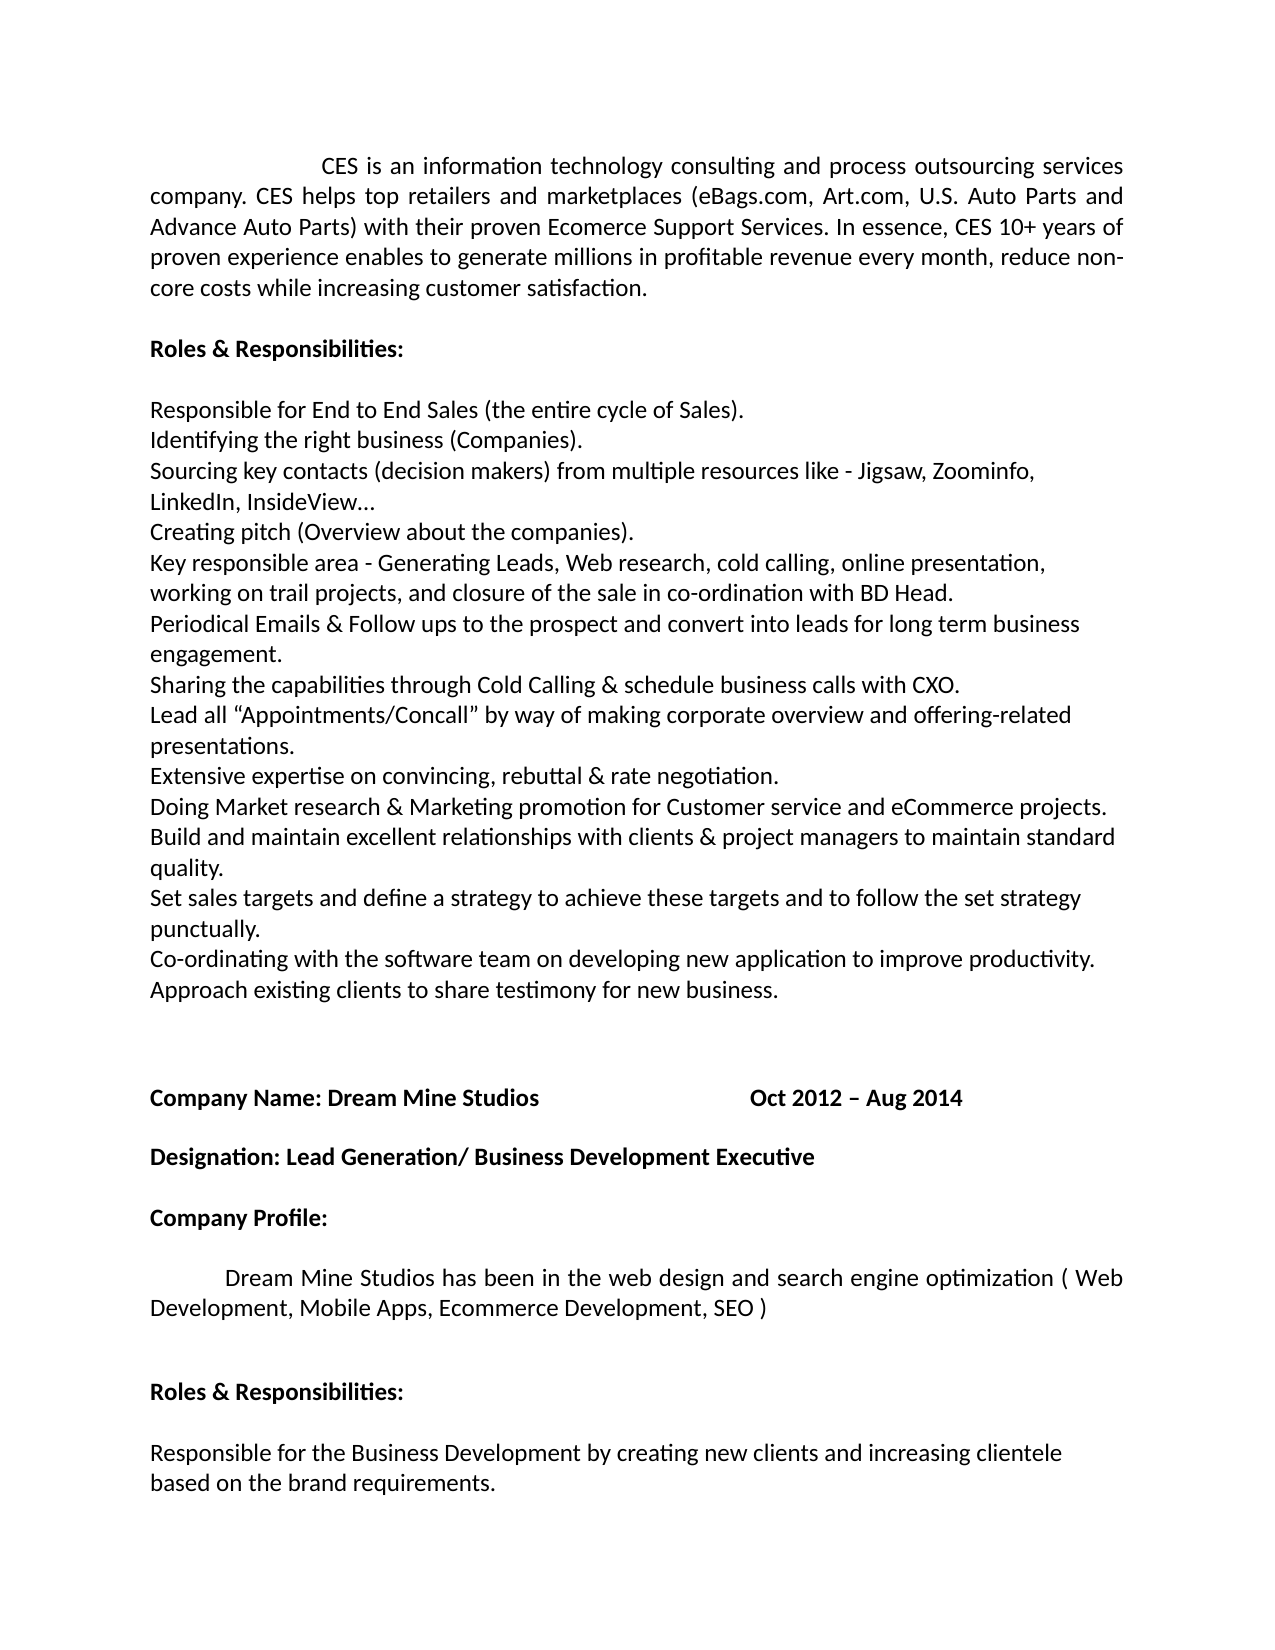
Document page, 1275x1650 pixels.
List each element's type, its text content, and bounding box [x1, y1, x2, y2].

text Lead all “Appointments/Concall” by way of making corporate overview and offering-related presentations. [150, 699, 1125, 760]
text Identifying the right business (Companies). [150, 425, 1125, 455]
text CES is an information technology consulting and process outsourcing services company. CES helps top retailers and marketplaces (eBags.com, Art.com, U.S. Auto Parts and Advance Auto Parts) with their proven Ecomerce Support Services. In essence, CES 10+ years of proven experience enables to generate millions in profitable revenue every month, reduce non-core costs while increasing customer satisfaction. [150, 150, 1125, 303]
text Roles & Responsibilities: [150, 333, 1125, 364]
text Responsible for End to End Sales (the entire cycle of Sales). [150, 394, 1125, 425]
text Sourcing key contacts (decision makers) from multiple resources like - Jigsaw, Zoominfo, LinkedIn, InsideView… [150, 455, 1125, 516]
text Build and maintain excellent relationships with clients & project managers to maintain standard quality. [150, 821, 1125, 882]
text Set sales targets and define a strategy to achieve these targets and to follow the set strategy punctually. [150, 882, 1125, 943]
text Co-ordinating with the software team on developing new application to improve productivity. [150, 943, 1125, 974]
text Approach existing clients to share testimony for new business. [150, 974, 1125, 1004]
text Extensive expertise on convincing, rebuttal & rate negotiation. [150, 760, 1125, 791]
text Key responsible area - Generating Leads, Web research, cold calling, online presentation, working on trail projects, and closure of the sale in co-ordination with BD Head. [150, 547, 1125, 608]
text Dream Mine Studios has been in the web design and search engine optimization ( Web Development, Mobile Apps, Ecommerce Development, SEO ) [150, 1262, 1125, 1323]
text Company Name: Dream Mine Studios Oct 2012 – Aug 2014 [150, 1082, 1125, 1113]
text Designation: Lead Generation/ Business Development Executive [150, 1141, 1125, 1172]
text Sharing the capabilities through Cold Calling & schedule business calls with CXO. [150, 669, 1125, 699]
text Roles & Responsibilities: [150, 1376, 1125, 1406]
text Company Profile: [150, 1202, 1125, 1233]
text Doing Market research & Marketing promotion for Customer service and eCommerce projects. [150, 791, 1125, 821]
text Creating pitch (Overview about the companies). [150, 516, 1125, 547]
text Periodical Emails & Follow ups to the prospect and convert into leads for long term business engagement. [150, 608, 1125, 669]
text Responsible for the Business Development by creating new clients and increasing clientele based on the brand requirements. [150, 1437, 1125, 1498]
